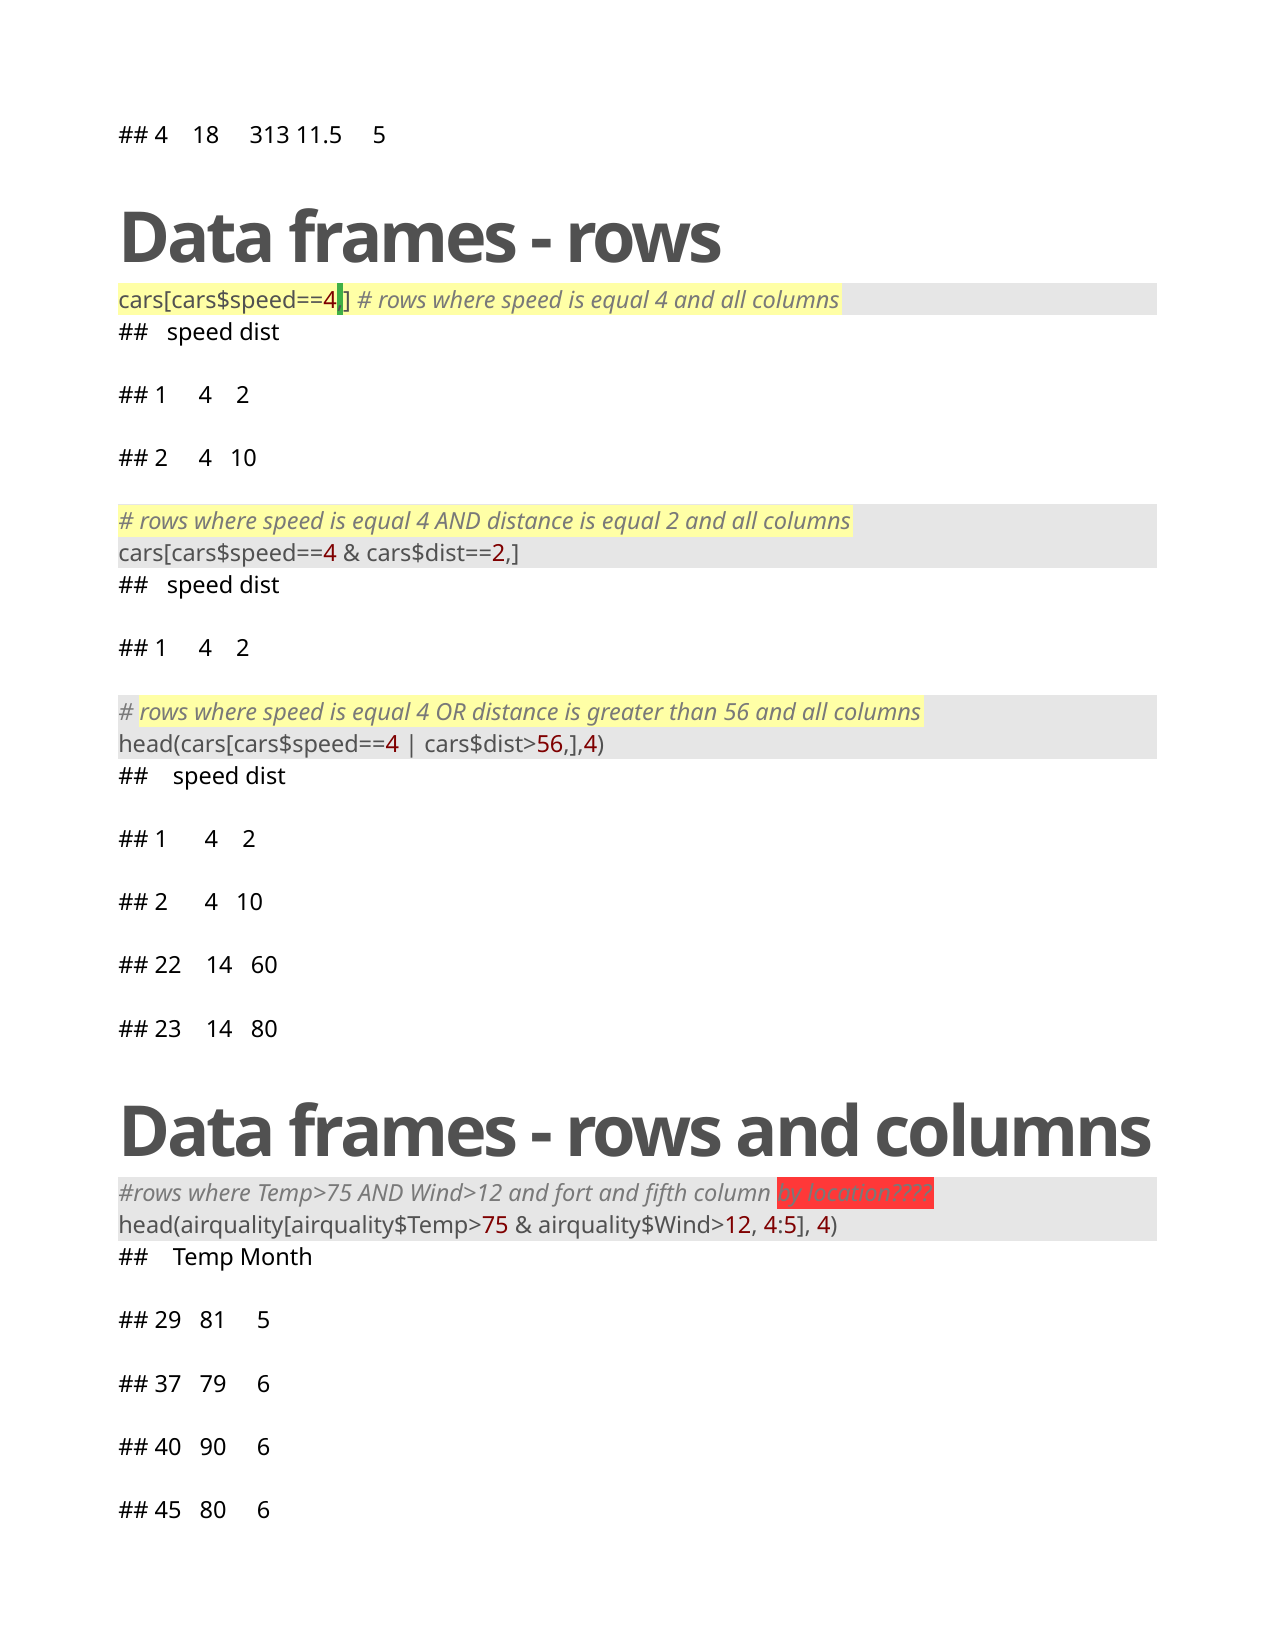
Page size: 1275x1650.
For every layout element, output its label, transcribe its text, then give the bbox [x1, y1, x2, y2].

text ## 40 90 6 [118, 1430, 1157, 1462]
text ## 1 4 2 [118, 632, 1157, 664]
text ## 1 4 2 [118, 822, 1157, 854]
text head(cars[cars$speed==4 | cars$dist>56,],4) [118, 727, 1157, 759]
text ## 37 79 6 [118, 1367, 1157, 1399]
subtitle Data frames - rows [118, 181, 1157, 283]
text ## 29 81 5 [118, 1304, 1157, 1336]
text # rows where speed is equal 4 AND distance is equal 2 and all columns [118, 504, 1157, 537]
text cars[cars$speed==4,] # rows where speed is equal 4 and all columns [118, 283, 1157, 315]
text # rows where speed is equal 4 OR distance is greater than 56 and all columns [118, 695, 1157, 727]
text #rows where Temp>75 AND Wind>12 and fort and fifth column by location???? [118, 1177, 1157, 1209]
text ## Temp Month [118, 1241, 1157, 1273]
text ## 4 18 313 11.5 5 [118, 118, 1157, 150]
subtitle Data frames - rows and columns [118, 1075, 1157, 1177]
text ## speed dist [118, 315, 1157, 347]
text ## 2 4 10 [118, 441, 1157, 473]
text head(airquality[airquality$Temp>75 & airquality$Wind>12, 4:5], 4) [118, 1209, 1157, 1241]
text ## 2 4 10 [118, 885, 1157, 917]
text ## 22 14 60 [118, 949, 1157, 981]
text cars[cars$speed==4 & cars$dist==2,] [118, 537, 1157, 568]
text ## 1 4 2 [118, 378, 1157, 410]
text ## 23 14 80 [118, 1012, 1157, 1044]
text ## 45 80 6 [118, 1493, 1157, 1526]
text ## speed dist [118, 759, 1157, 791]
text ## speed dist [118, 568, 1157, 601]
